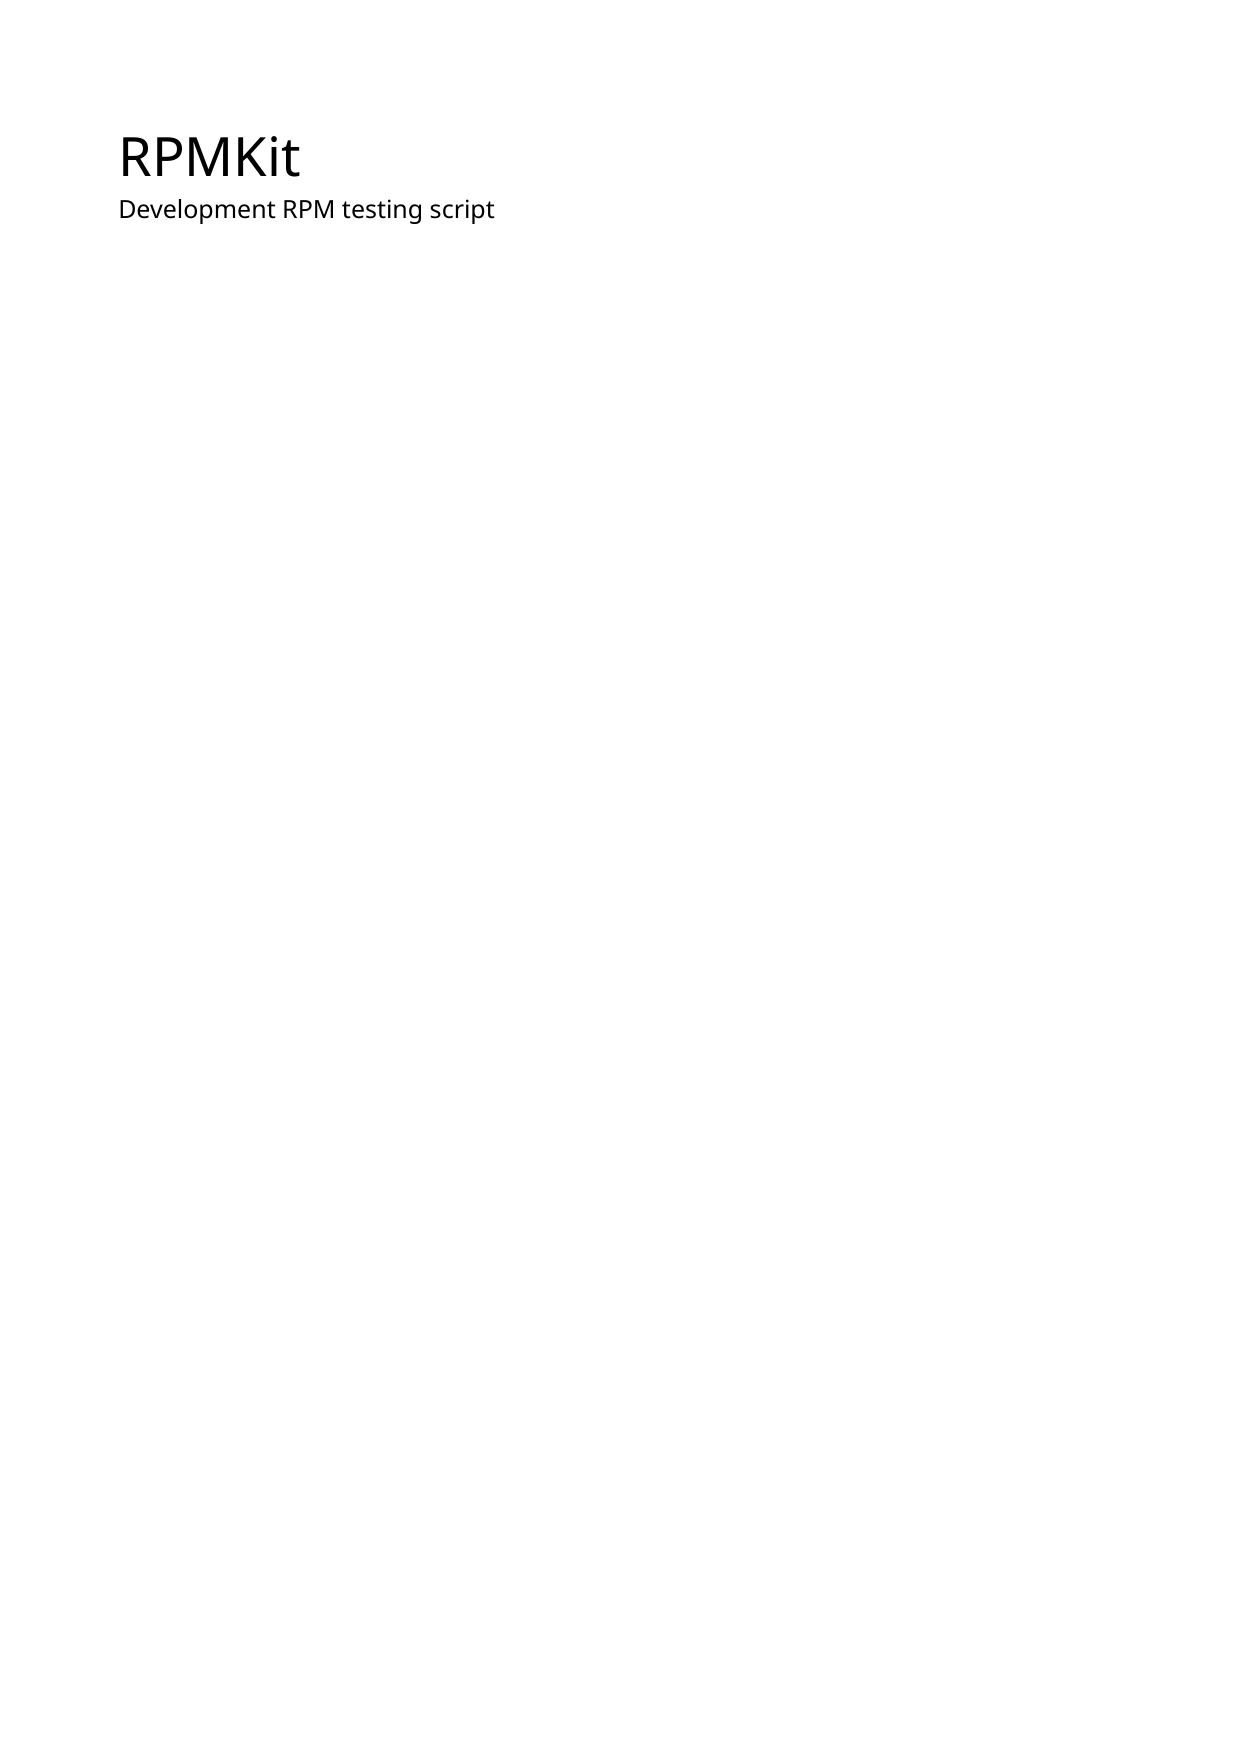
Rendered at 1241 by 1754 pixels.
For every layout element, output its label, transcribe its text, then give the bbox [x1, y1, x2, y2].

text RPMKit [118, 118, 1122, 192]
text Development RPM testing script [118, 192, 1122, 226]
